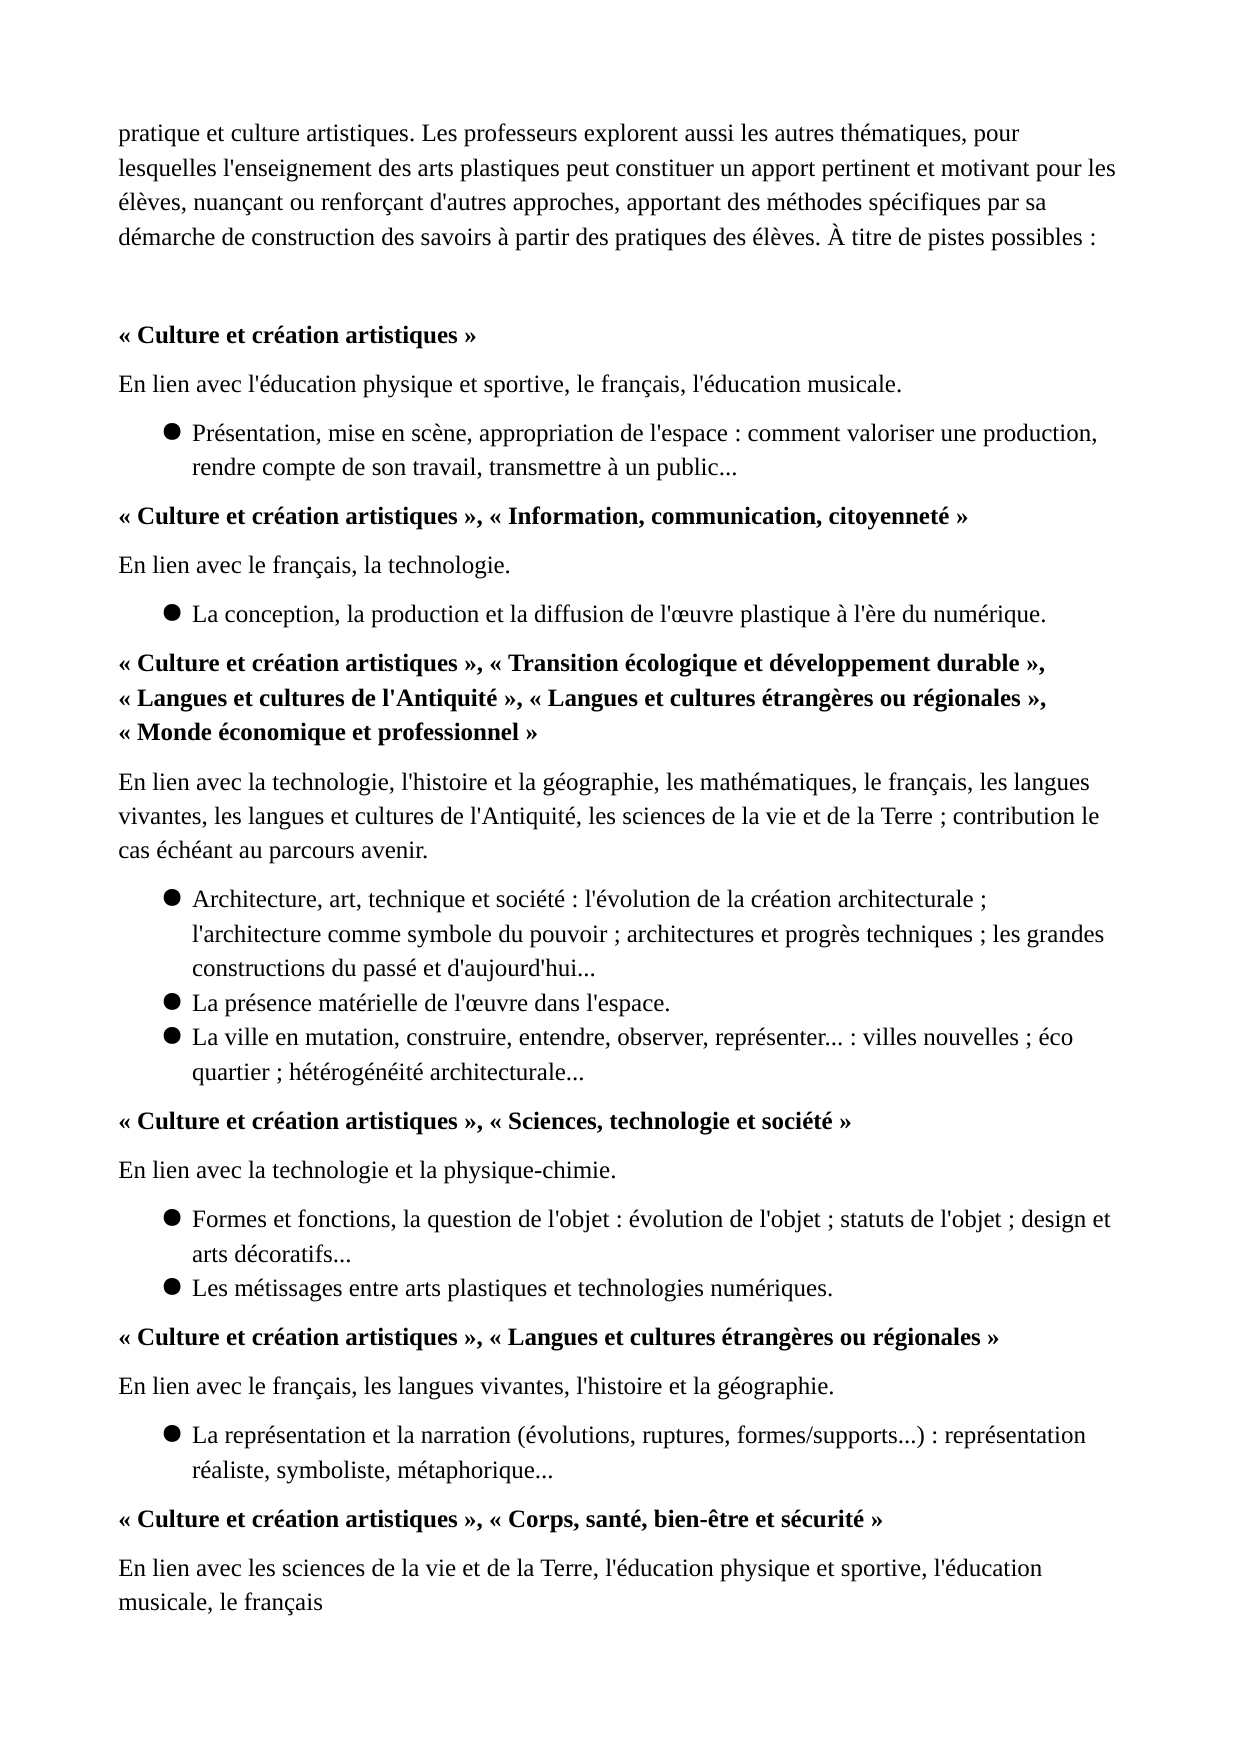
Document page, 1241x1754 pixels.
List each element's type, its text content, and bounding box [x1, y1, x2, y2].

text En lien avec la technologie, l'histoire et la géographie, les mathématiques, le français, les langues vivantes, les langues et cultures de l'Antiquité, les sciences de la vie et de la Terre ; contribution le cas échéant au parcours avenir. [118, 767, 1122, 864]
text « Culture et création artistiques », « Corps, santé, bien-être et sécurité » [118, 1504, 1122, 1533]
list La représentation et la narration (évolutions, ruptures, formes/supports...) : représentation réaliste, symboliste, métaphorique... [162, 1420, 1122, 1483]
text En lien avec la technologie et la physique-chimie. [118, 1155, 1122, 1184]
list Les métissages entre arts plastiques et technologies numériques. [162, 1273, 1122, 1302]
list La présence matérielle de l'œuvre dans l'espace. [162, 988, 1122, 1017]
text « Culture et création artistiques », « Langues et cultures étrangères ou régionales » [118, 1322, 1122, 1351]
text En lien avec l'éducation physique et sportive, le français, l'éducation musicale. [118, 369, 1122, 397]
text En lien avec le français, la technologie. [118, 550, 1122, 579]
text « Culture et création artistiques » [118, 320, 1122, 348]
text En lien avec les sciences de la vie et de la Terre, l'éducation physique et sportive, l'éducation musicale, le français [118, 1553, 1122, 1616]
list Présentation, mise en scène, appropriation de l'espace : comment valoriser une production, rendre compte de son travail, transmettre à un public... [162, 418, 1122, 481]
text En lien avec le français, les langues vivantes, l'histoire et la géographie. [118, 1371, 1122, 1400]
text pratique et culture artistiques. Les professeurs explorent aussi les autres thématiques, pour lesquelles l'enseignement des arts plastiques peut constituer un apport pertinent et motivant pour les élèves, nuançant ou renforçant d'autres approches, apportant des méthodes spécifiques par sa démarche de construction des savoirs à partir des pratiques des élèves. À titre de pistes possibles : [118, 118, 1122, 250]
text « Culture et création artistiques », « Sciences, technologie et société » [118, 1106, 1122, 1135]
list Architecture, art, technique et société : l'évolution de la création architecturale ; l'architecture comme symbole du pouvoir ; architectures et progrès techniques ; les grandes constructions du passé et d'aujourd'hui... [162, 884, 1122, 982]
list La conception, la production et la diffusion de l'œuvre plastique à l'ère du numérique. [162, 599, 1122, 628]
text « Culture et création artistiques », « Information, communication, citoyenneté » [118, 501, 1122, 530]
list Formes et fonctions, la question de l'objet : évolution de l'objet ; statuts de l'objet ; design et arts décoratifs... [162, 1204, 1122, 1267]
list La ville en mutation, construire, entendre, observer, représenter... : villes nouvelles ; éco quartier ; hétérogénéité architecturale... [162, 1022, 1122, 1086]
text « Culture et création artistiques », « Transition écologique et développement durable », « Langues et cultures de l'Antiquité », « Langues et cultures étrangères ou régionales », « Monde économique et professionnel » [118, 648, 1122, 746]
